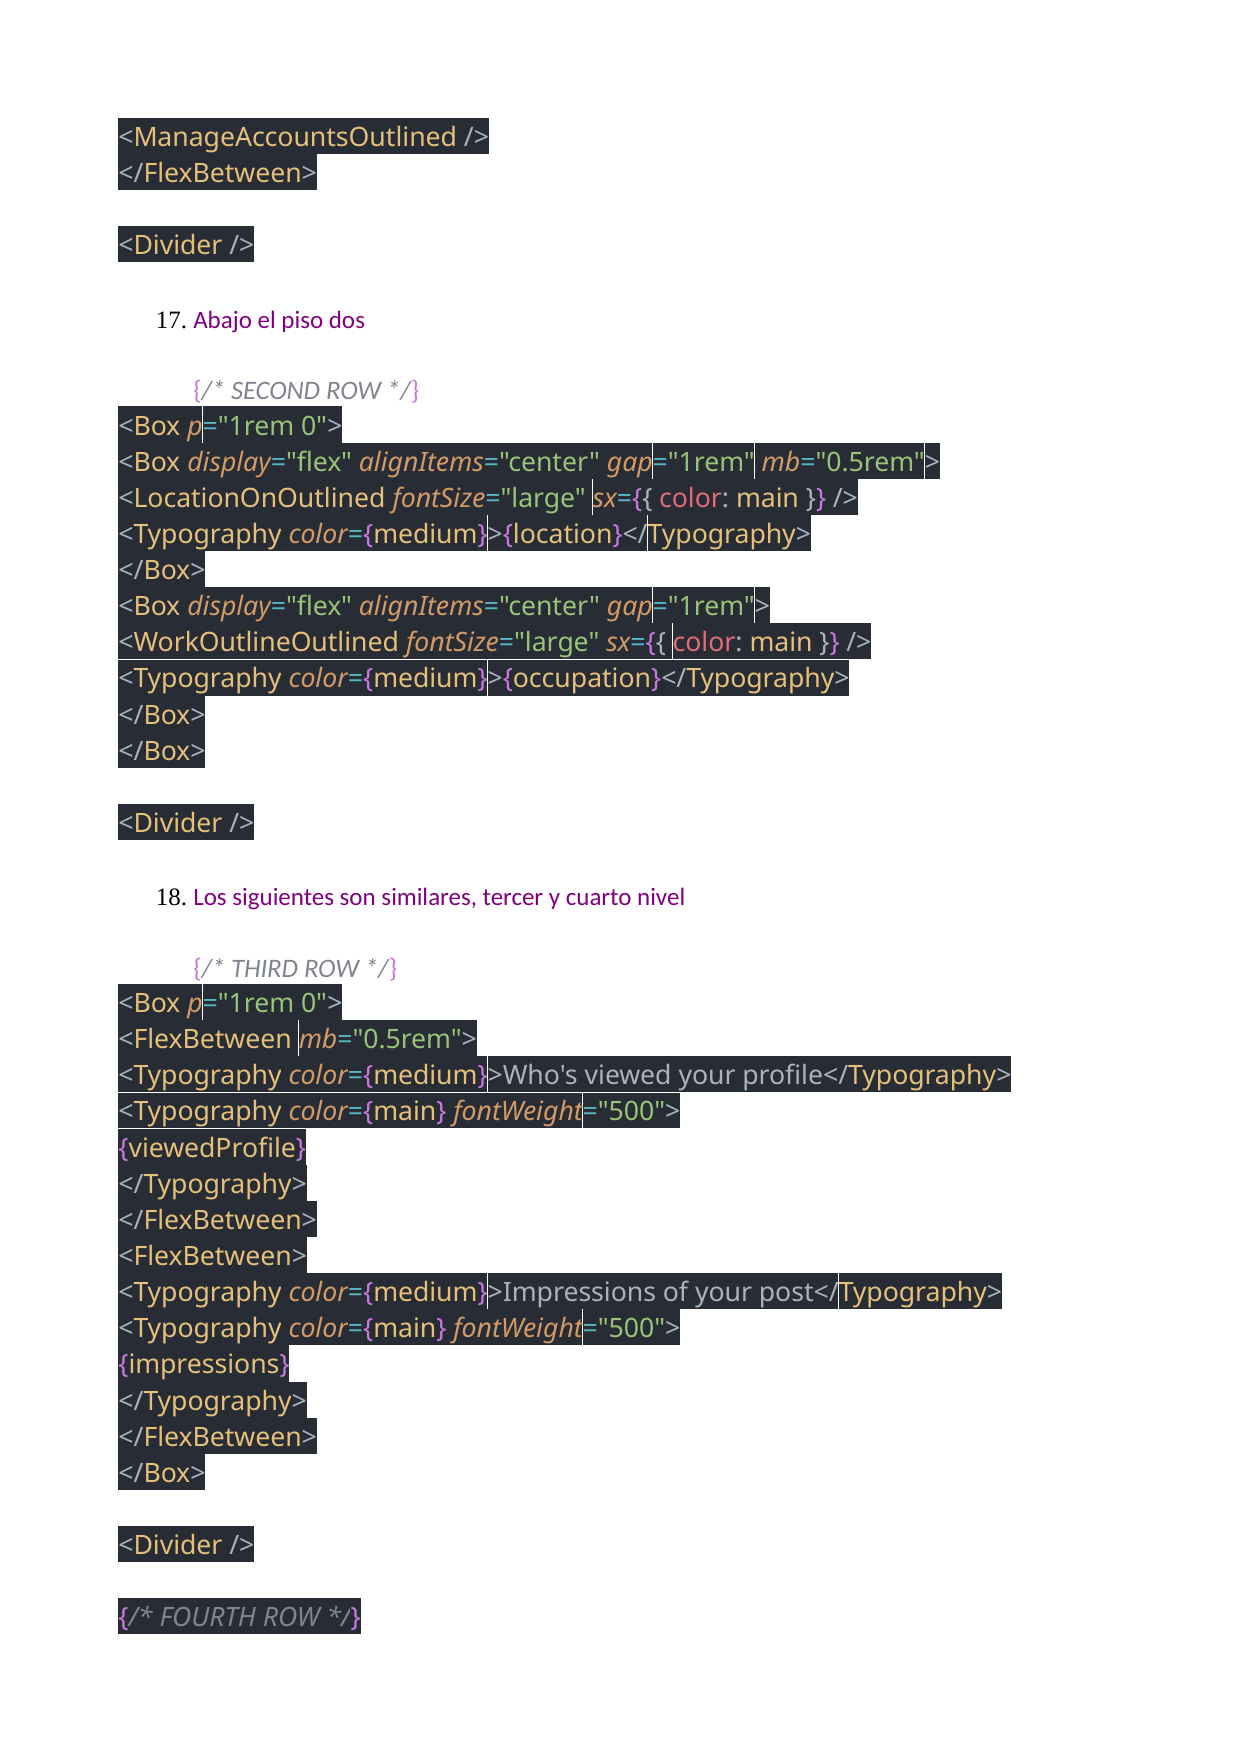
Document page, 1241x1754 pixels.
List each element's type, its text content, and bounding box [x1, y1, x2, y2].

text <FlexBetween> [118, 1237, 1175, 1273]
text </Typography> [118, 1165, 1175, 1201]
text </Box> [118, 732, 1175, 768]
text <Typography color={medium}>Impressions of your post</Typography> [118, 1273, 1175, 1309]
text <Box p="1rem 0"> [118, 406, 1175, 443]
text </Box> [118, 696, 1175, 732]
list Abajo el piso dos {/* SECOND ROW */} [156, 299, 1175, 406]
text </Typography> [118, 1382, 1175, 1418]
text <Typography color={medium}>Who's viewed your profile</Typography> [118, 1056, 1175, 1092]
text <FlexBetween mb="0.5rem"> [118, 1020, 1175, 1056]
text <Divider /> [118, 804, 1175, 876]
text </Box> [118, 551, 1175, 587]
text <Typography color={medium}>{occupation}</Typography> [118, 659, 1175, 696]
text <Typography color={main} fontWeight="500"> [118, 1092, 1175, 1128]
text <Typography color={main} fontWeight="500"> [118, 1309, 1175, 1345]
text <WorkOutlineOutlined fontSize="large" sx={{ color: main }} /> [118, 623, 1175, 659]
text {impressions} [118, 1345, 1175, 1382]
text <Box display="flex" alignItems="center" gap="1rem" mb="0.5rem"> [118, 443, 1175, 479]
text <Box display="flex" alignItems="center" gap="1rem"> [118, 587, 1175, 623]
text <Divider /> [118, 226, 1175, 299]
text </FlexBetween> [118, 154, 1175, 190]
text <ManageAccountsOutlined /> [118, 118, 1175, 154]
list Los siguientes son similares, tercer y cuarto nivel {/* THIRD ROW */} [156, 876, 1175, 984]
text <LocationOnOutlined fontSize="large" sx={{ color: main }} /> [118, 479, 1175, 515]
text </FlexBetween> [118, 1418, 1175, 1454]
text </Box> [118, 1454, 1175, 1490]
text <Typography color={medium}>{location}</Typography> [118, 515, 1175, 551]
text <Box p="1rem 0"> [118, 984, 1175, 1020]
text <Divider /> [118, 1526, 1175, 1562]
text {viewedProfile} [118, 1128, 1175, 1165]
text {/* FOURTH ROW */} [118, 1598, 1175, 1634]
text </FlexBetween> [118, 1201, 1175, 1237]
